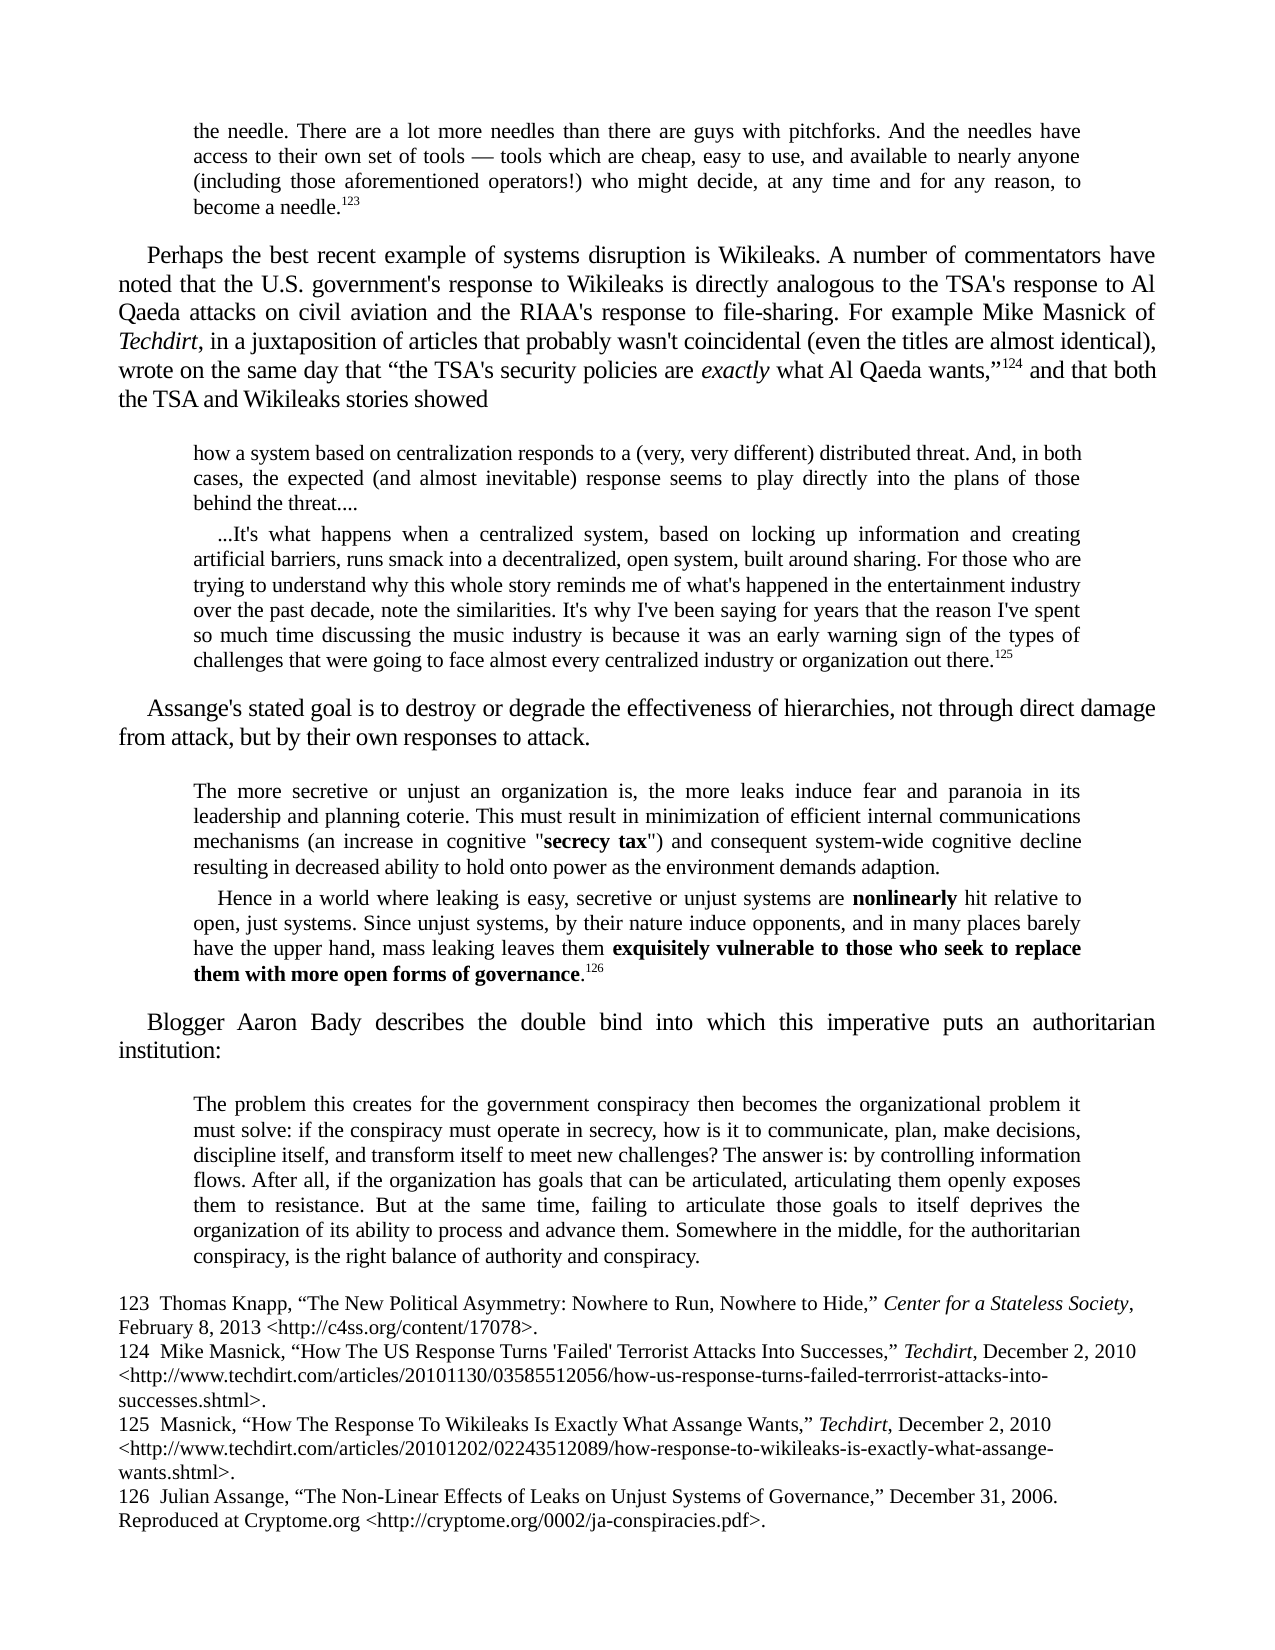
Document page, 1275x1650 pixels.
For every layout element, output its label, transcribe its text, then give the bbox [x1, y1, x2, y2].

text The problem this creates for the government conspiracy then becomes the organizational problem it must solve: if the conspiracy must operate in secrecy, how is it to communicate, plan, make decisions, discipline itself, and transform itself to meet new challenges? The answer is: by controlling information flows. After all, if the organization has goals that can be articulated, articulating them openly exposes them to resistance. But at the same time, failing to articulate those goals to itself deprives the organization of its ability to process and advance them. Somewhere in the middle, for the authoritarian conspiracy, is the right balance of authority and conspiracy. [193, 1091, 1082, 1268]
text ...It's what happens when a centralized system, based on locking up information and creating artificial barriers, runs smack into a decentralized, open system, built around sharing. For those who are trying to understand why this whole story reminds me of what's happened in the entertainment industry over the past decade, note the similarities. It's why I've been saying for years that the reason I've spent so much time discussing the music industry is because it was an early warning sign of the types of challenges that were going to face almost every centralized industry or organization out there. [193, 521, 1082, 672]
text Blogger Aaron Bady describes the double bind into which this imperative puts an authoritarian institution: [118, 1007, 1157, 1064]
text Mike Masnick, “How The US Response Turns 'Failed' Terrorist Attacks Into Successes,” Techdirt, December 2, 2010 <http://www.techdirt.com/articles/20101130/03585512056/how-us-response-turns-failed-terrrorist-attacks-into-successes.shtml>. [118, 1339, 1157, 1412]
text how a system based on centralization responds to a (very, very different) distributed threat. And, in both cases, the expected (and almost inevitable) response seems to play directly into the plans of those behind the threat.... [193, 439, 1082, 515]
text Julian Assange, “The Non-Linear Effects of Leaks on Unjust Systems of Governance,” December 31, 2006. Reproduced at Cryptome.org <http://cryptome.org/0002/ja-conspiracies.pdf>. [118, 1484, 1157, 1532]
text Thomas Knapp, “The New Political Asymmetry: Nowhere to Run, Nowhere to Hide,” Center for a Stateless Society, February 8, 2013 <http://c4ss.org/content/17078>. [118, 1291, 1157, 1339]
text Perhaps the best recent example of systems disruption is Wikileaks. A number of commentators have noted that the U.S. government's response to Wikileaks is directly analogous to the TSA's response to Al Qaeda attacks on civil aviation and the RIAA's response to file-sharing. For example Mike Masnick of Techdirt, in a juxtaposition of articles that probably wasn't coincidental (even the titles are almost identical), wrote on the same day that “the TSA's security policies are exactly what Al Qaeda wants,” and that both the TSA and Wikileaks stories showed [118, 240, 1157, 412]
text Hence in a world where leaking is easy, secretive or unjust systems are nonlinearly hit relative to open, just systems. Since unjust systems, by their nature induce opponents, and in many places barely have the upper hand, mass leaking leaves them exquisitely vulnerable to those who seek to replace them with more open forms of governance. [193, 885, 1082, 986]
text the needle. There are a lot more needles than there are guys with pitchforks. And the needles have access to their own set of tools — tools which are cheap, easy to use, and available to nearly anyone (including those aforementioned operators!) who might decide, at any time and for any reason, to become a needle. [193, 118, 1082, 219]
text Assange's stated goal is to destroy or degrade the effectiveness of hierarchies, not through direct damage from attack, but by their own responses to attack. [118, 693, 1157, 751]
text The more secretive or unjust an organization is, the more leaks induce fear and paranoia in its leadership and planning coterie. This must result in minimization of efficient internal communications mechanisms (an increase in cognitive "secrecy tax") and consequent system-wide cognitive decline resulting in decreased ability to hold onto power as the environment demands adaption. [193, 778, 1082, 879]
text Masnick, “How The Response To Wikileaks Is Exactly What Assange Wants,” Techdirt, December 2, 2010 <http://www.techdirt.com/articles/20101202/02243512089/how-response-to-wikileaks-is-exactly-what-assange-wants.shtml>. [118, 1412, 1157, 1484]
